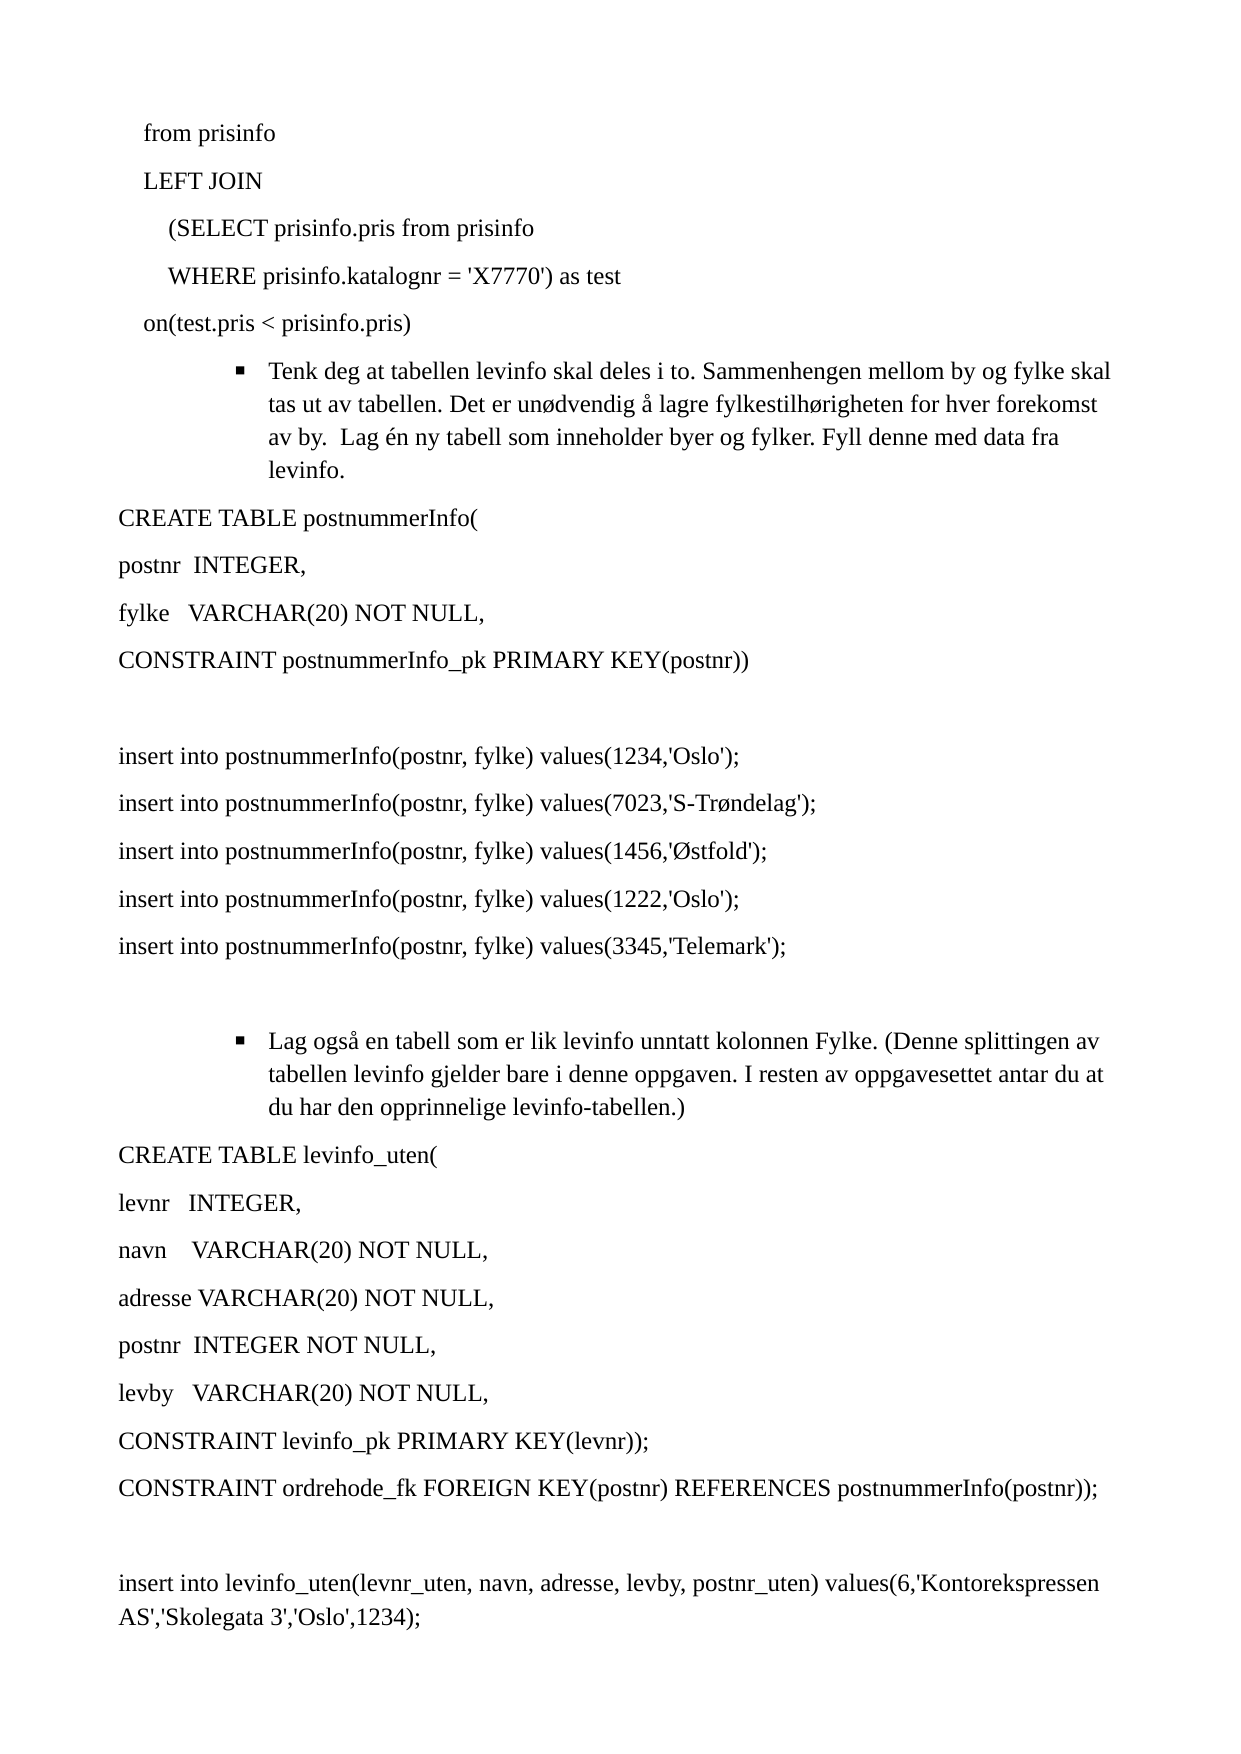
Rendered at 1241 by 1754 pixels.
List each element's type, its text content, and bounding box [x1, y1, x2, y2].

text CREATE TABLE postnummerInfo( [118, 503, 1122, 532]
text adresse VARCHAR(20) NOT NULL, [118, 1283, 1122, 1312]
text navn VARCHAR(20) NOT NULL, [118, 1235, 1122, 1264]
text CONSTRAINT ordrehode_fk FOREIGN KEY(postnr) REFERENCES postnummerInfo(postnr)); [118, 1473, 1122, 1502]
text insert into postnummerInfo(postnr, fylke) values(3345,'Telemark'); [118, 931, 1122, 960]
text insert into postnummerInfo(postnr, fylke) values(1456,'Østfold'); [118, 836, 1122, 865]
text CONSTRAINT levinfo_pk PRIMARY KEY(levnr)); [118, 1426, 1122, 1454]
text insert into postnummerInfo(postnr, fylke) values(7023,'S-Trøndelag'); [118, 788, 1122, 817]
text insert into postnummerInfo(postnr, fylke) values(1234,'Oslo'); [118, 741, 1122, 769]
text postnr INTEGER NOT NULL, [118, 1331, 1122, 1359]
text fylke VARCHAR(20) NOT NULL, [118, 598, 1122, 627]
text insert into postnummerInfo(postnr, fylke) values(1222,'Oslo'); [118, 884, 1122, 912]
list Tenk deg at tabellen levinfo skal deles i to. Sammenhengen mellom by og fylke skal tas ut av tabellen. Det er unødvendig å lagre fylkestilhørigheten for hver forekomst av by. Lag én ny tabell som inneholder byer og fylker. Fyll denne med data fra levinfo. [231, 356, 1122, 484]
text CREATE TABLE levinfo_uten( [118, 1140, 1122, 1169]
text postnr INTEGER, [118, 550, 1122, 579]
text levnr INTEGER, [118, 1188, 1122, 1216]
text from prisinfo [118, 118, 1122, 147]
text on(test.pris < prisinfo.pris) [118, 308, 1122, 337]
text WHERE prisinfo.katalognr = 'X7770') as test [118, 261, 1122, 290]
text CONSTRAINT postnummerInfo_pk PRIMARY KEY(postnr)) [118, 646, 1122, 674]
list Lag også en tabell som er lik levinfo unntatt kolonnen Fylke. (Denne splittingen av tabellen levinfo gjelder bare i denne oppgaven. I resten av oppgavesettet antar du at du har den opprinnelige levinfo-tabellen.) [231, 1026, 1122, 1121]
text levby VARCHAR(20) NOT NULL, [118, 1378, 1122, 1407]
text LEFT JOIN [118, 166, 1122, 194]
text (SELECT prisinfo.pris from prisinfo [118, 213, 1122, 242]
text insert into levinfo_uten(levnr_uten, navn, adresse, levby, postnr_uten) values(6,'Kontorekspressen AS','Skolegata 3','Oslo',1234); [118, 1568, 1122, 1630]
